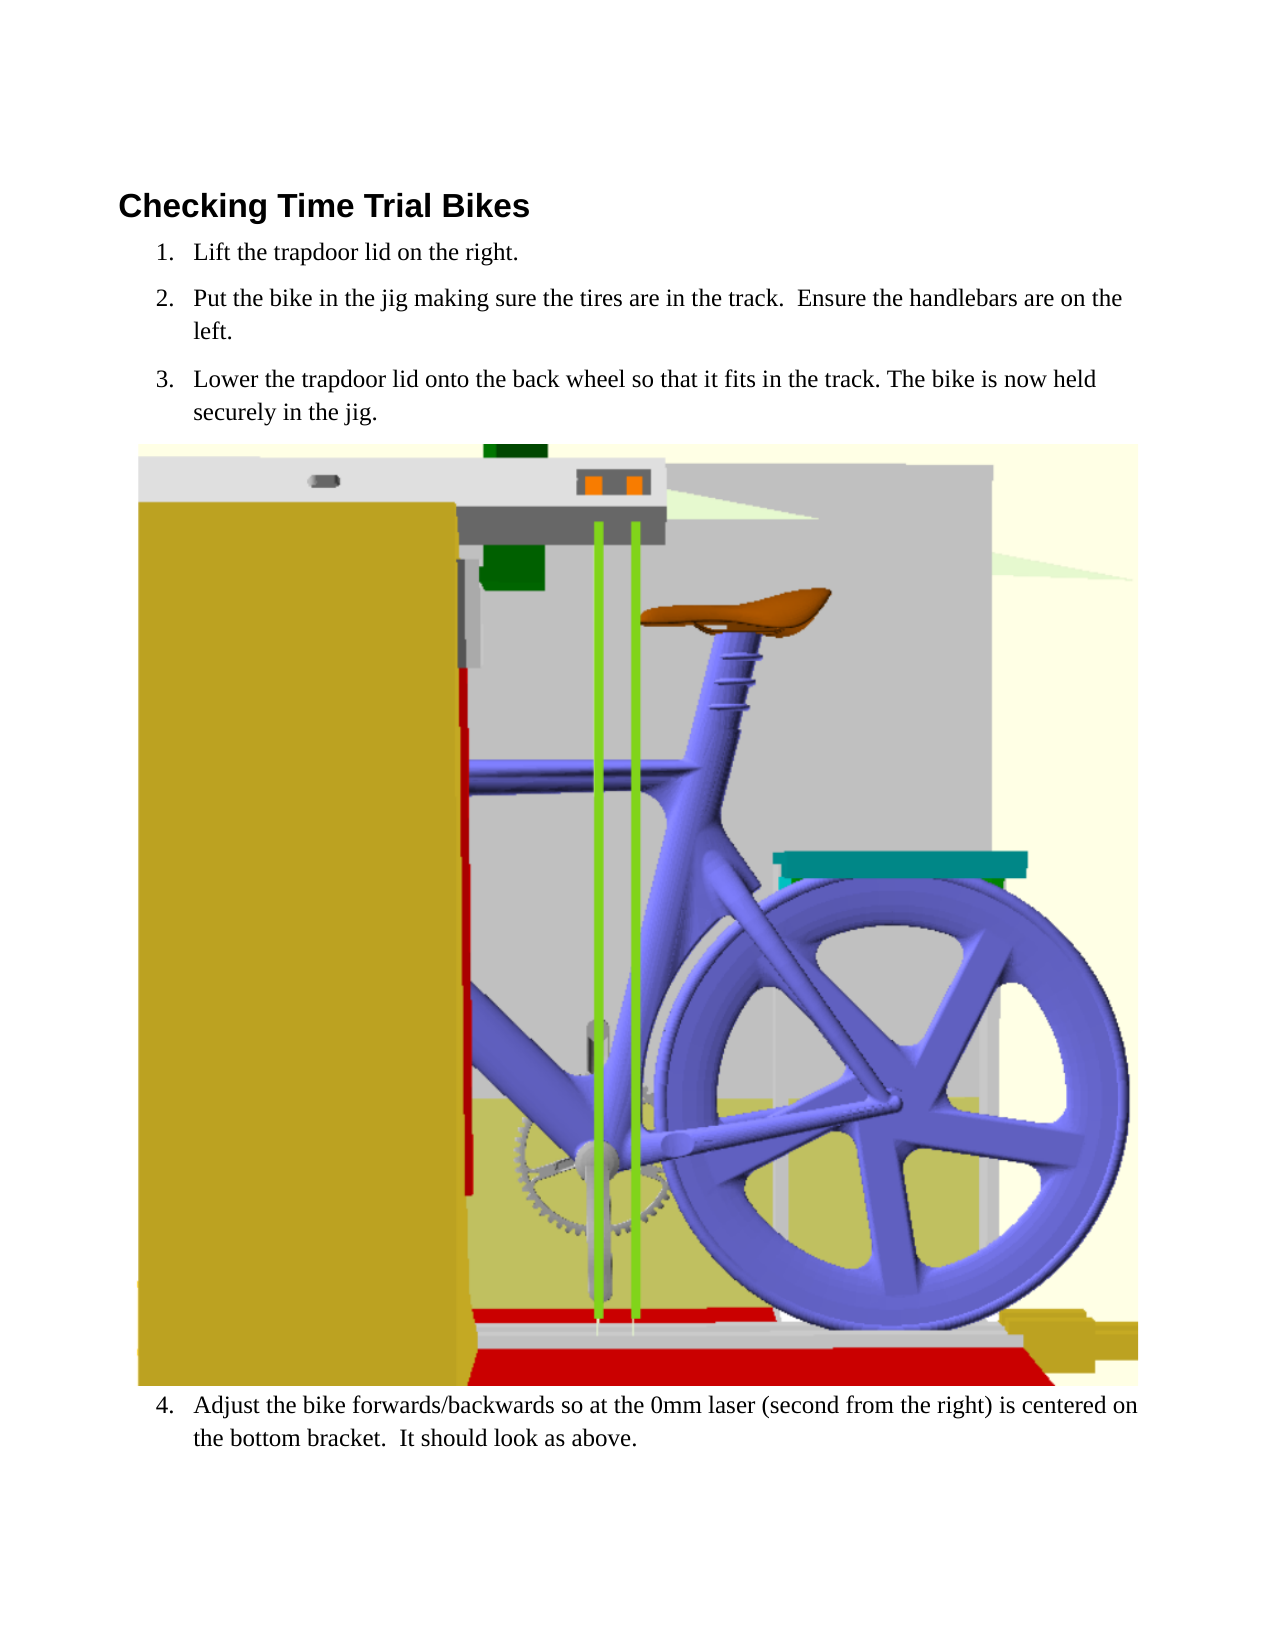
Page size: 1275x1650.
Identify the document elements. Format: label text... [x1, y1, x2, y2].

list Adjust the bike forwards/backwards so at the 0mm laser (second from the right) is centered on the bottom bracket. It should look as above. [156, 444, 1157, 1452]
picture [136, 444, 1139, 1386]
list Lift the trapdoor lid on the right. [156, 237, 1157, 266]
list Lower the trapdoor lid onto the back wheel so that it fits in the track. The bike is now held securely in the jig. [156, 364, 1157, 425]
list Put the bike in the jig making sure the tires are in the track. Ensure the handlebars are on the left. [156, 283, 1157, 345]
subtitle Checking Time Trial Bikes [118, 187, 1157, 225]
